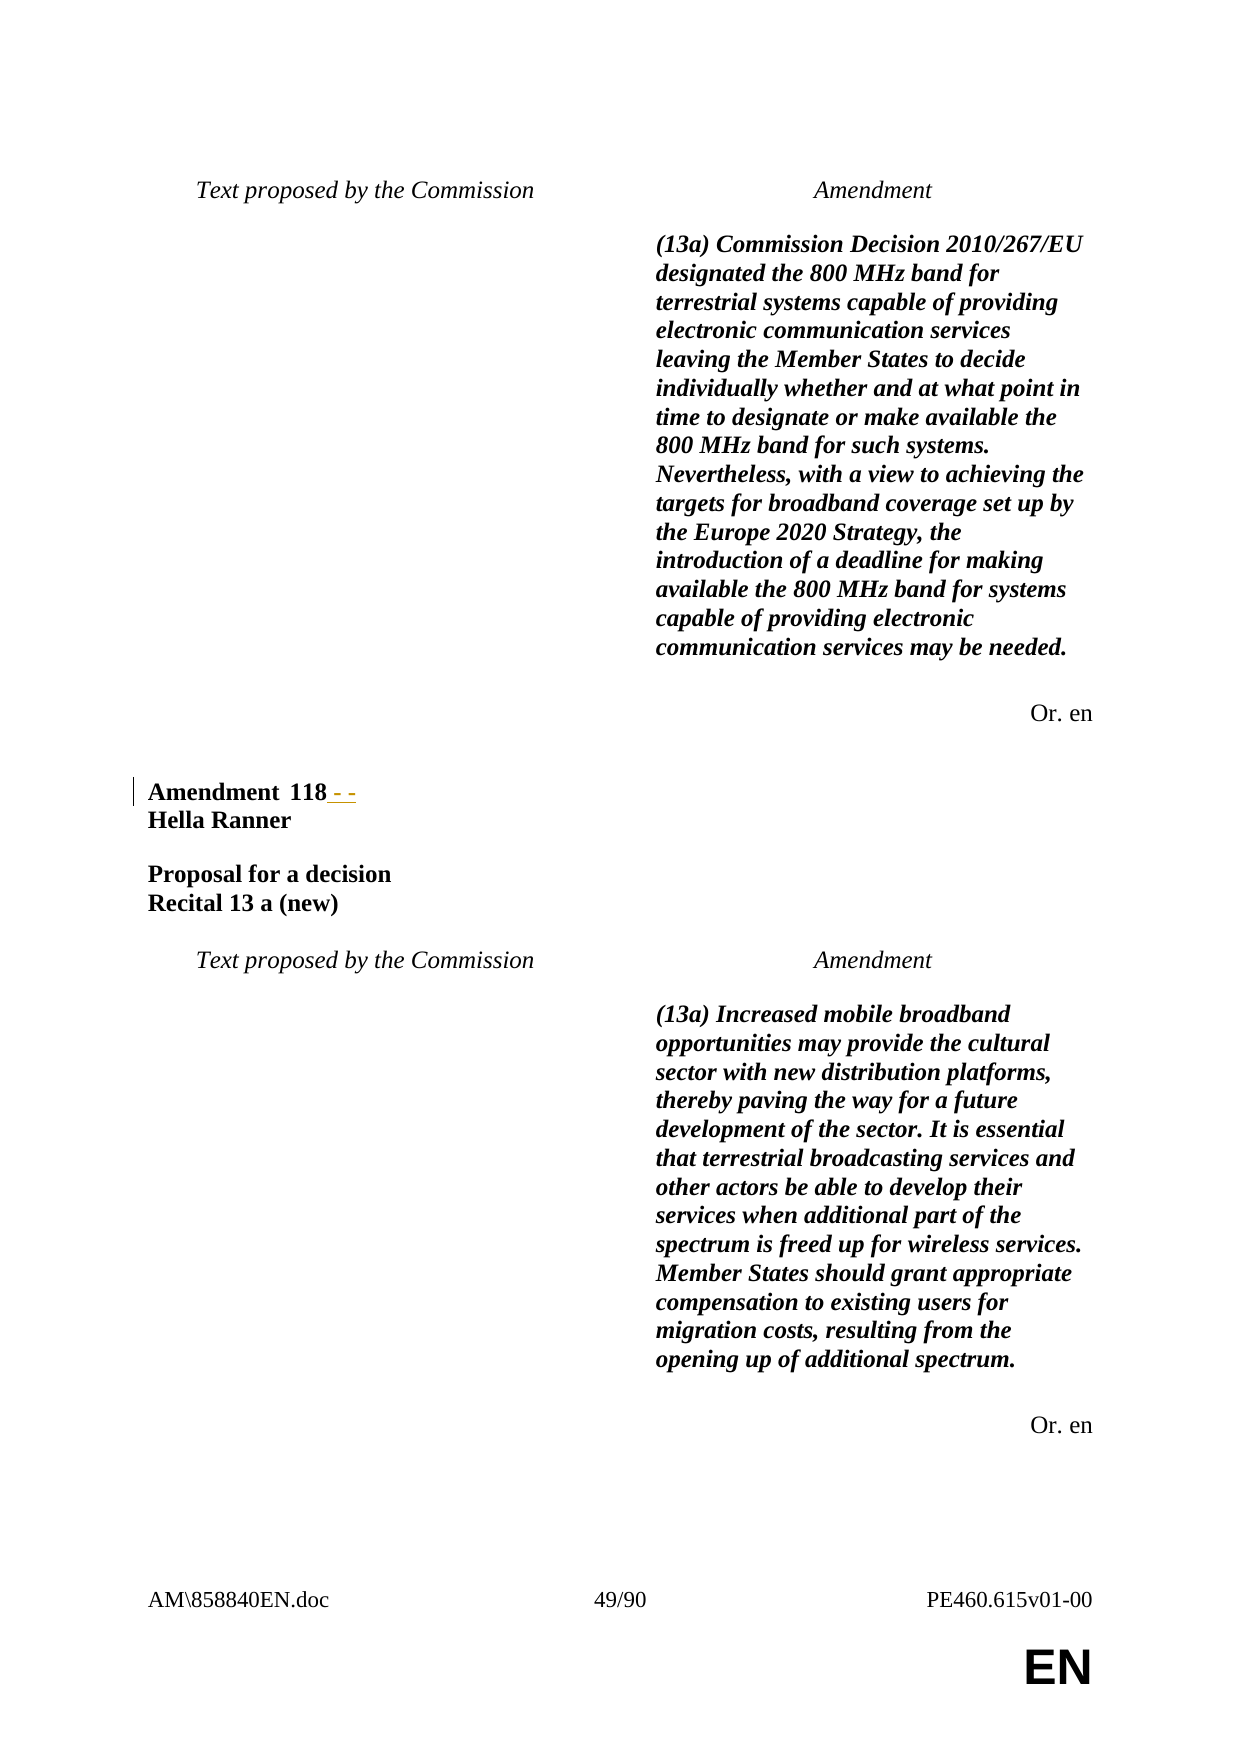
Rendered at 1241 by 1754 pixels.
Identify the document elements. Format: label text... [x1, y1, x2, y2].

table_header [112, 147, 1128, 176]
table_cell (13a) Commission Decision 2010/267/EU designated the 800 MHz band for terrestrial systems capable of providing electronic communication services leaving the Member States to decide individually whether and at what point in time to designate or make available the 800 MHz band for such systems. Nevertheless, with a view to achieving the targets for broadband coverage set up by the Europe 2020 Strategy, the introduction of a deadline for making available the 800 MHz band for systems capable of providing electronic communication services may be needed. [620, 229, 1128, 673]
table_header [112, 917, 1128, 946]
table_cell [112, 999, 620, 1386]
table_cell Amendment [620, 946, 1128, 999]
table_cell Text proposed by the Commission [112, 176, 620, 229]
table_cell Amendment [620, 176, 1128, 229]
text <Amend>Amendment <NumAm>118 - -</NumAm> [148, 777, 1093, 806]
table_cell Text proposed by the Commission [112, 946, 620, 999]
table_cell (13a) Increased mobile broadband opportunities may provide the cultural sector with new distribution platforms, thereby paving the way for a future development of the sector. It is essential that terrestrial broadcasting services and other actors be able to develop their services when additional part of the spectrum is freed up for wireless services. Member States should grant appropriate compensation to existing users for migration costs, resulting from the opening up of additional spectrum. [620, 999, 1128, 1386]
table_cell [112, 229, 620, 673]
text Or. <Original>{EN}en</Original> [148, 698, 1093, 727]
text <Article>Recital 13 a (new) </Article> [148, 888, 1093, 917]
text Or. <Original>{EN}en</Original> [148, 1411, 1093, 1439]
text <DocAmend>Proposal for a decision</DocAmend> [148, 859, 1093, 888]
text <Members>Hella Ranner</Members> [148, 806, 1093, 834]
